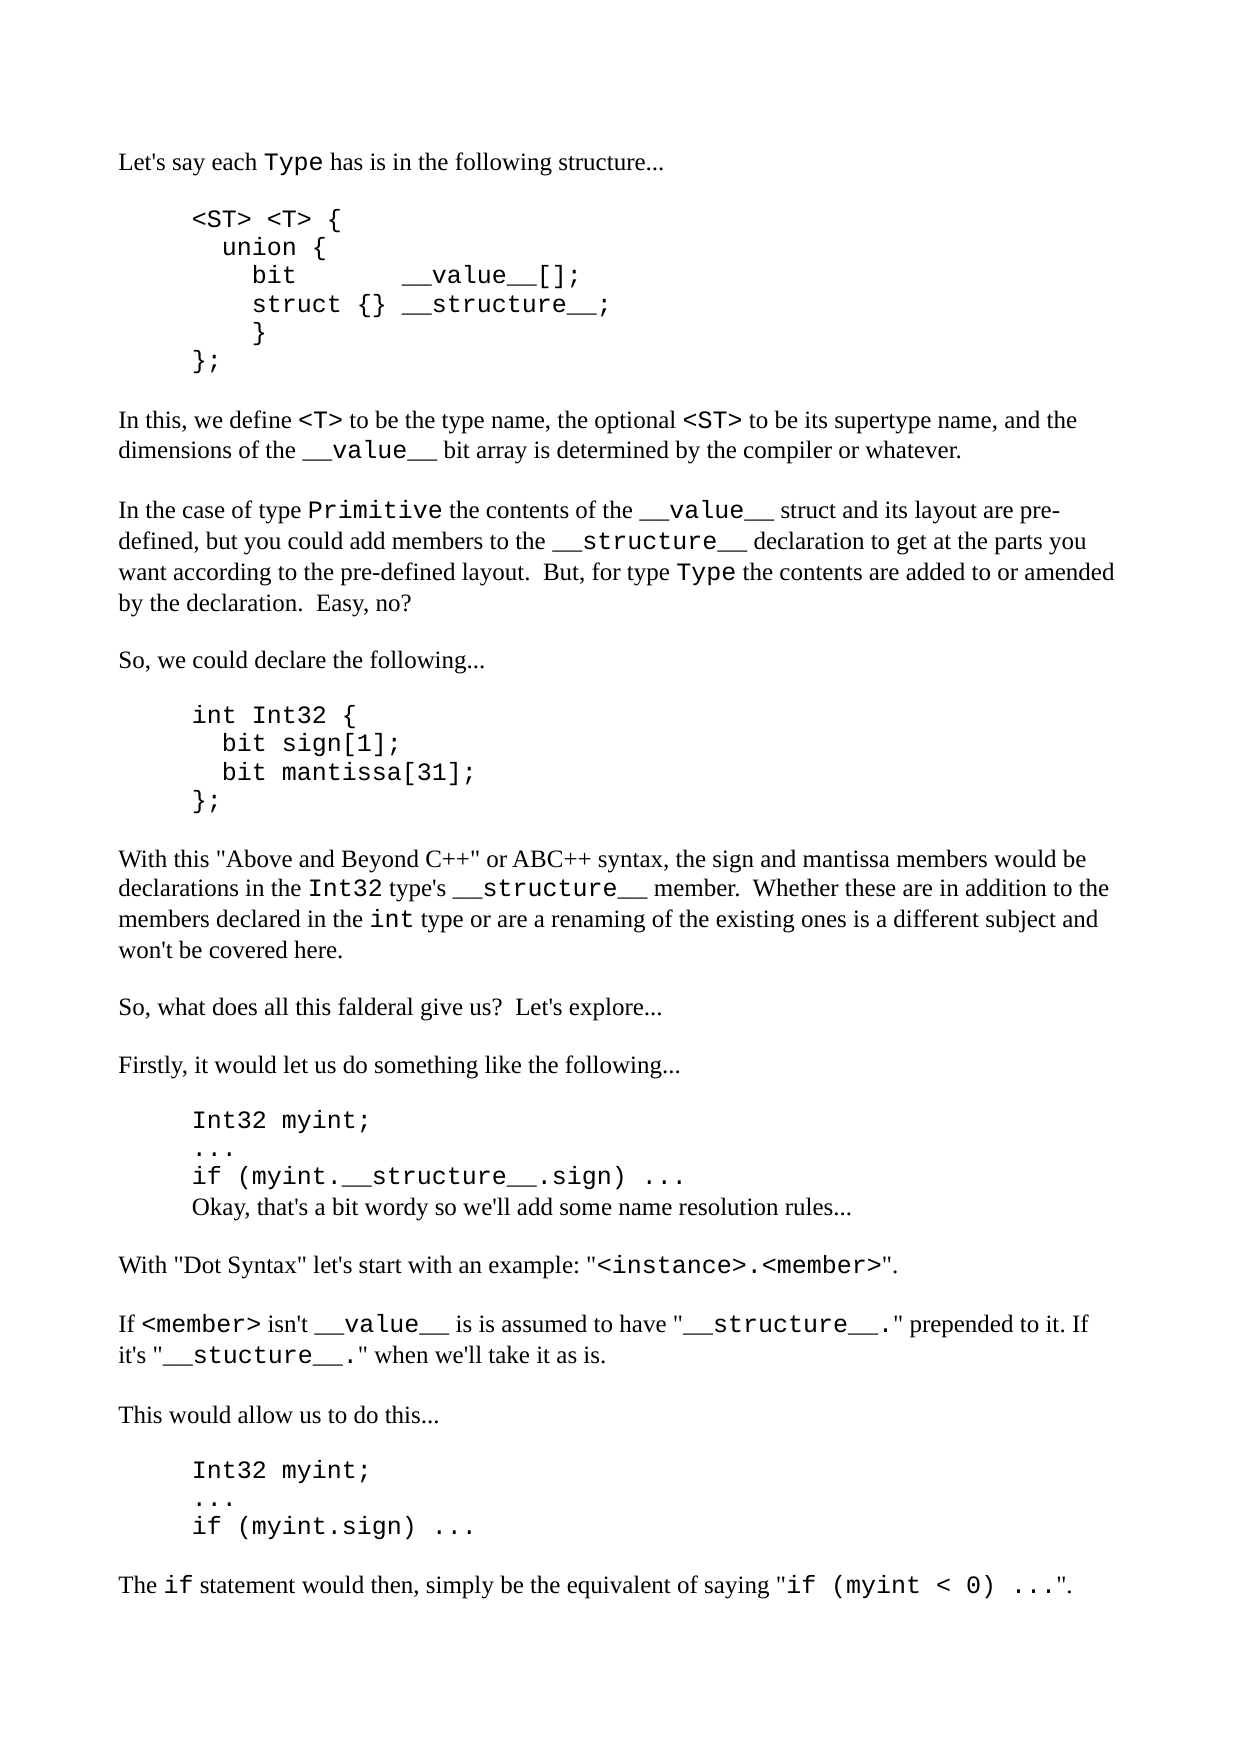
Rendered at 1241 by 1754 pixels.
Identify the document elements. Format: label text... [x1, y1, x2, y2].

text if (myint.__structure__.sign) ... [192, 1164, 1122, 1192]
text } [192, 320, 1122, 348]
text The if statement would then, simply be the equivalent of saying "if (myint < 0) ...". [118, 1571, 1122, 1601]
text So, what does all this falderal give us? Let's explore... Firstly, it would let us do something like the following... [118, 992, 1122, 1078]
text With this "Above and Beyond C++" or ABC++ syntax, the sign and mantissa members would be declarations in the Int32 type's __structure__ member. Whether these are in addition to the members declared in the int type or are a renaming of the existing ones is a different subject and won't be covered here. [118, 844, 1122, 963]
text This would allow us to do this... [118, 1400, 1122, 1428]
text In this, we define <T> to be the type name, the optional <ST> to be its supertype name, and the dimensions of the __value__ bit array is determined by the compiler or whatever. [118, 405, 1122, 466]
text int Int32 { [192, 703, 1122, 731]
text Int32 myint; [192, 1107, 1122, 1136]
text In the case of type Primitive the contents of the __value__ struct and its layout are pre-defined, but you could add members to the __structure__ declaration to get at the parts you want according to the pre-defined layout. But, for type Type the contents are added to or amended by the declaration. Easy, no? So, we could declare the following... [118, 495, 1122, 674]
text bit sign[1]; [192, 731, 1122, 759]
text union { [192, 235, 1122, 263]
text if (myint.sign) ... [192, 1514, 1122, 1542]
text Okay, that's a bit wordy so we'll add some name resolution rules... [192, 1192, 1122, 1221]
text ... [192, 1136, 1122, 1164]
text With "Dot Syntax" let's start with an example: "<instance>.<member>". [118, 1250, 1122, 1281]
text }; [192, 348, 1122, 376]
text Int32 myint; [192, 1457, 1122, 1486]
text <ST> <T> { [192, 206, 1122, 235]
text If <member> isn't __value__ is is assumed to have "__structure__." prepended to it. If it's "__stucture__." when we'll take it as is. [118, 1309, 1122, 1371]
text Let's say each Type has is in the following structure... [118, 118, 1122, 178]
text ... [192, 1486, 1122, 1514]
text bit mantissa[31]; [192, 759, 1122, 788]
text }; [192, 788, 1122, 816]
text struct {} __structure__; [192, 291, 1122, 320]
text bit __value__[]; [192, 263, 1122, 291]
